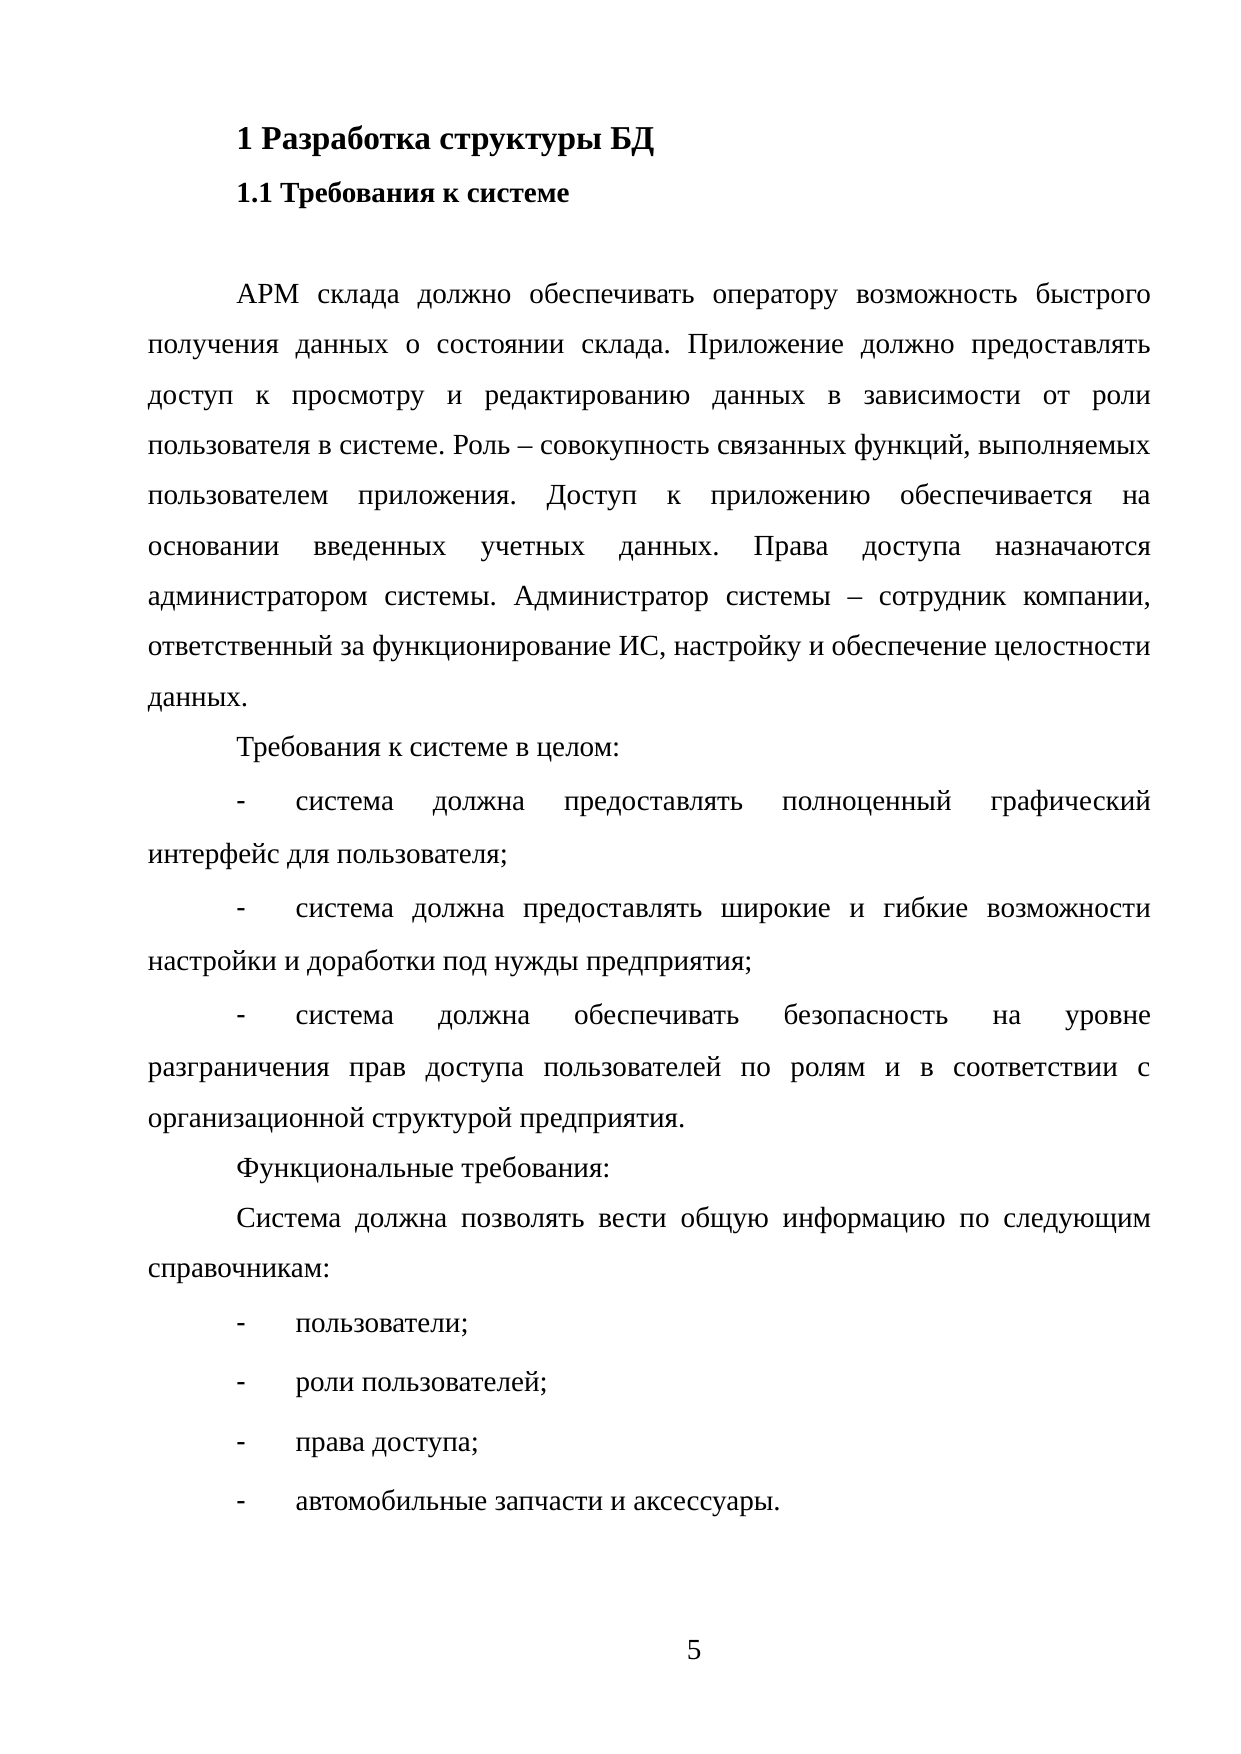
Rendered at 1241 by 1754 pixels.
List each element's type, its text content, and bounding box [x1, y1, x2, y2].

list система должна обеспечивать безопасность на уровне разграничения прав доступа пользователей по ролям и в соответствии с организационной структурой предприятия. [148, 993, 1152, 1133]
list система должна предоставлять широкие и гибкие возможности настройки и доработки под нужды предприятия; [148, 886, 1152, 976]
text АРМ склада должно обеспечивать оператору возможность быстрого получения данных о состоянии склада. Приложение должно предоставлять доступ к просмотру и редактированию данных в зависимости от роли пользователя в системе. Роль – совокупность связанных функций, выполняемых пользователем приложения. Доступ к приложению обеспечивается на основании введенных учетных данных. Права доступа назначаются администратором системы. Администратор системы – сотрудник компании, ответственный за функционирование ИС, настройку и обеспечение целостности данных. [148, 276, 1152, 712]
list роли пользователей; [148, 1360, 1152, 1400]
subtitle 1 Разработка структуры БД [148, 118, 1152, 156]
list права доступа; [148, 1420, 1152, 1459]
subtitle 1.1 Требования к системе [148, 176, 1152, 209]
text Система должна позволять вести общую информацию по следующим справочникам: [148, 1200, 1152, 1284]
list автомобильные запчасти и аксессуары. [148, 1479, 1152, 1519]
text Требования к системе в целом: [148, 729, 1152, 763]
text Функциональные требования: [148, 1150, 1152, 1183]
list система должна предоставлять полноценный графический интерфейс для пользователя; [148, 779, 1152, 869]
list пользователи; [148, 1301, 1152, 1341]
